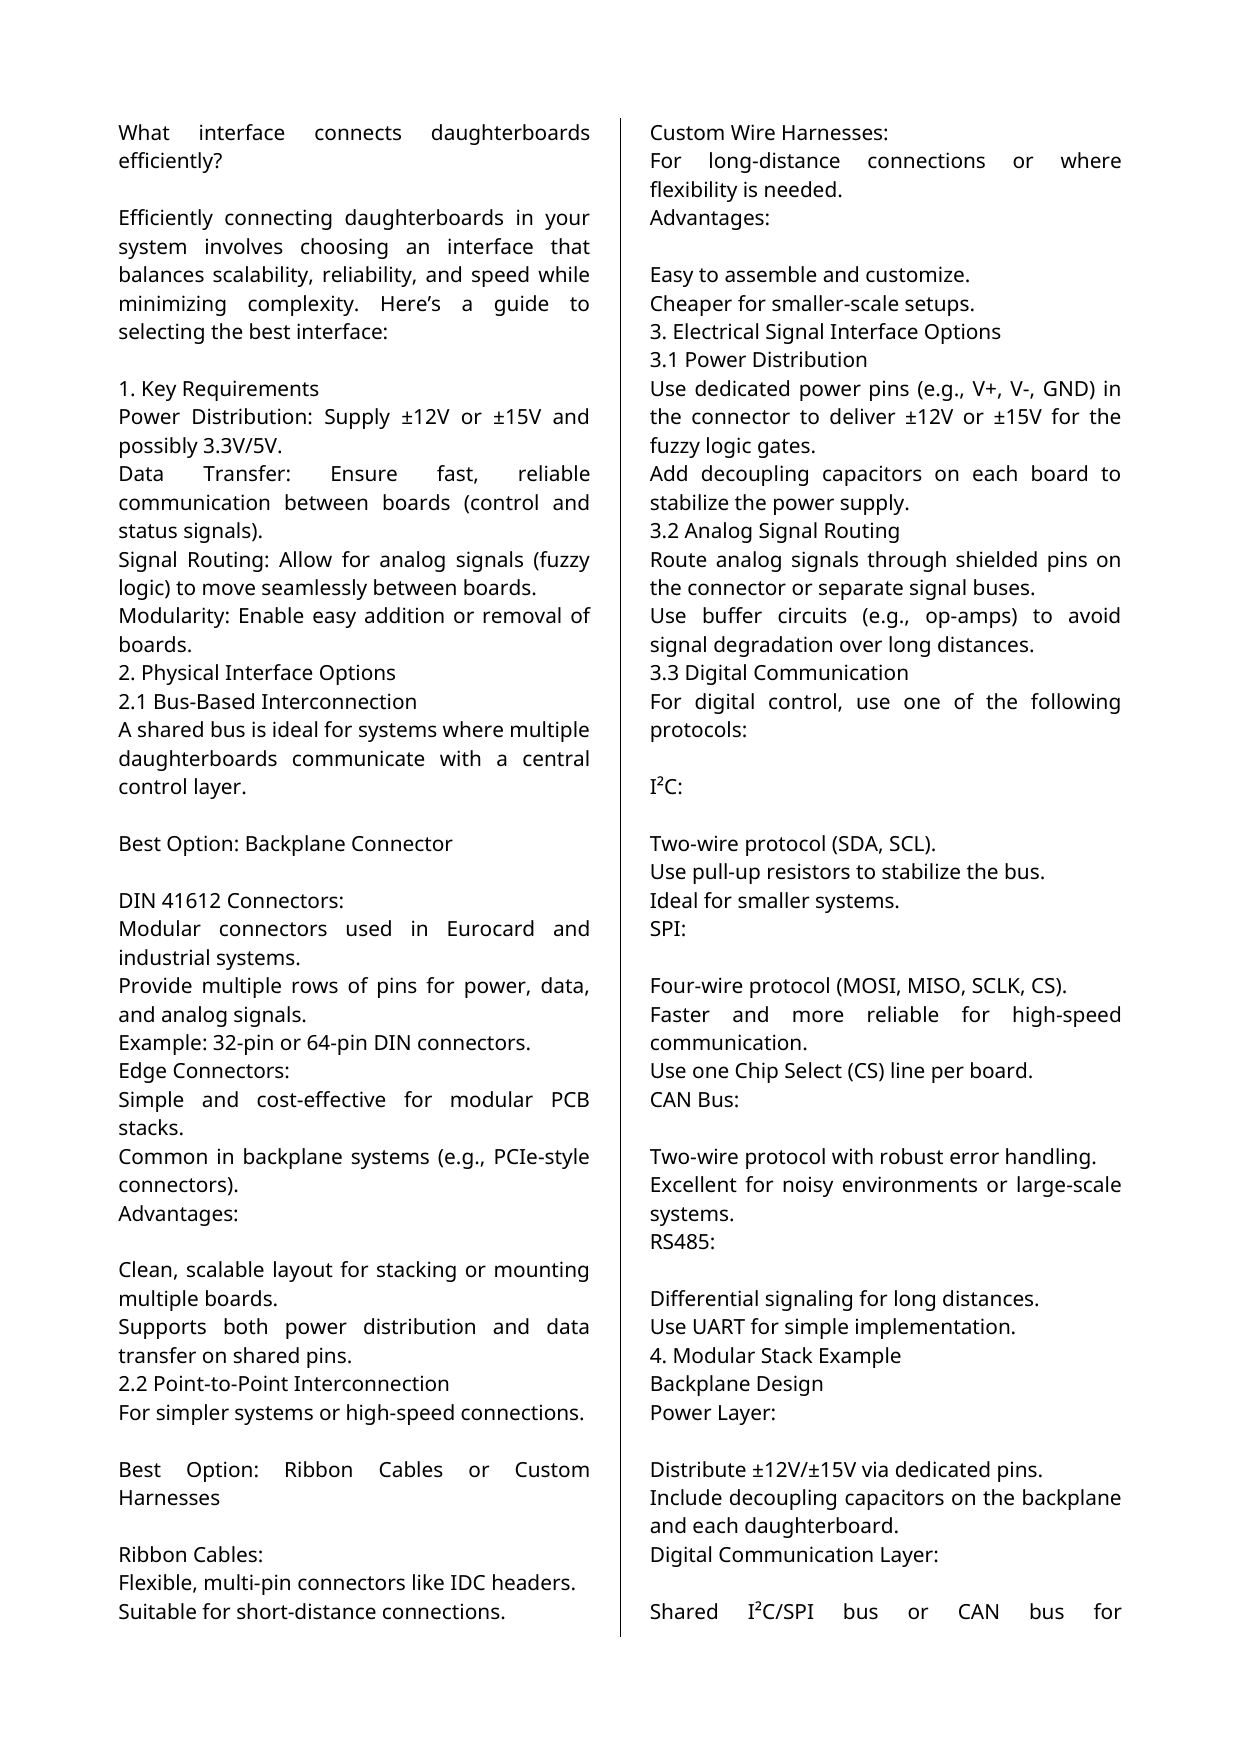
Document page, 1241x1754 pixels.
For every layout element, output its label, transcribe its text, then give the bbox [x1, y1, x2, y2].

text CAN Bus: [649, 1085, 1122, 1113]
text Distribute ±12V/±15V via dedicated pins. [649, 1455, 1122, 1483]
text Common in backplane systems (e.g., PCIe-style connectors). [118, 1142, 591, 1199]
text Cheaper for smaller-scale setups. [649, 289, 1122, 317]
text 2. Physical Interface Options [118, 658, 591, 687]
text Efficiently connecting daughterboards in your system involves choosing an interface that balances scalability, reliability, and speed while minimizing complexity. Here’s a guide to selecting the best interface: [118, 203, 591, 346]
text Use dedicated power pins (e.g., V+, V-, GND) in the connector to deliver ±12V or ±15V for the fuzzy logic gates. [649, 374, 1122, 459]
text For simpler systems or high-speed connections. [118, 1398, 591, 1426]
text Use one Chip Select (CS) line per board. [649, 1057, 1122, 1085]
text Ribbon Cables: [118, 1540, 591, 1568]
text Supports both power distribution and data transfer on shared pins. [118, 1312, 591, 1369]
text Ideal for smaller systems. [649, 886, 1122, 914]
text Two-wire protocol with robust error handling. [649, 1142, 1122, 1170]
text Custom Wire Harnesses: [649, 118, 1122, 147]
text I²C: [649, 772, 1122, 801]
text 2.2 Point-to-Point Interconnection [118, 1369, 591, 1398]
text RS485: [649, 1227, 1122, 1256]
text 1. Key Requirements [118, 374, 591, 402]
text Example: 32-pin or 64-pin DIN connectors. [118, 1028, 591, 1057]
text Advantages: [118, 1199, 591, 1227]
text DIN 41612 Connectors: [118, 886, 591, 914]
text Shared I²C/SPI bus or CAN bus for [649, 1597, 1122, 1625]
text Use buffer circuits (e.g., op-amps) to avoid signal degradation over long distances. [649, 602, 1122, 658]
text Flexible, multi-pin connectors like IDC headers. [118, 1568, 591, 1597]
text Power Layer: [649, 1398, 1122, 1426]
text Suitable for short-distance connections. [118, 1597, 591, 1625]
text Add decoupling capacitors on each board to stabilize the power supply. [649, 459, 1122, 516]
text Modularity: Enable easy addition or removal of boards. [118, 602, 591, 658]
text Modular connectors used in Eurocard and industrial systems. [118, 914, 591, 971]
text Two-wire protocol (SDA, SCL). [649, 829, 1122, 857]
text Use UART for simple implementation. [649, 1312, 1122, 1341]
text 3. Electrical Signal Interface Options [649, 317, 1122, 346]
text Advantages: [649, 203, 1122, 232]
text Faster and more reliable for high-speed communication. [649, 1000, 1122, 1057]
text 3.2 Analog Signal Routing [649, 516, 1122, 545]
text Edge Connectors: [118, 1057, 591, 1085]
text Backplane Design [649, 1369, 1122, 1398]
text Best Option: Backplane Connector [118, 829, 591, 857]
text Best Option: Ribbon Cables or Custom Harnesses [118, 1455, 591, 1512]
text Simple and cost-effective for modular PCB stacks. [118, 1085, 591, 1142]
text Clean, scalable layout for stacking or mounting multiple boards. [118, 1256, 591, 1312]
text 4. Modular Stack Example [649, 1341, 1122, 1369]
text Digital Communication Layer: [649, 1540, 1122, 1568]
text Differential signaling for long distances. [649, 1284, 1122, 1312]
text For long-distance connections or where flexibility is needed. [649, 147, 1122, 203]
text 3.3 Digital Communication [649, 658, 1122, 687]
text Provide multiple rows of pins for power, data, and analog signals. [118, 971, 591, 1028]
text Excellent for noisy environments or large-scale systems. [649, 1170, 1122, 1227]
text Route analog signals through shielded pins on the connector or separate signal buses. [649, 545, 1122, 602]
text Easy to assemble and customize. [649, 260, 1122, 289]
text Signal Routing: Allow for analog signals (fuzzy logic) to move seamlessly between boards. [118, 545, 591, 602]
text 2.1 Bus-Based Interconnection [118, 687, 591, 715]
text A shared bus is ideal for systems where multiple daughterboards communicate with a central control layer. [118, 715, 591, 801]
text What interface connects daughterboards efficiently? [118, 118, 591, 175]
text Use pull-up resistors to stabilize the bus. [649, 857, 1122, 886]
text SPI: [649, 914, 1122, 943]
text Data Transfer: Ensure fast, reliable communication between boards (control and status signals). [118, 459, 591, 545]
text For digital control, use one of the following protocols: [649, 687, 1122, 744]
text Four-wire protocol (MOSI, MISO, SCLK, CS). [649, 971, 1122, 1000]
text Power Distribution: Supply ±12V or ±15V and possibly 3.3V/5V. [118, 402, 591, 459]
text 3.1 Power Distribution [649, 346, 1122, 374]
text Include decoupling capacitors on the backplane and each daughterboard. [649, 1483, 1122, 1540]
